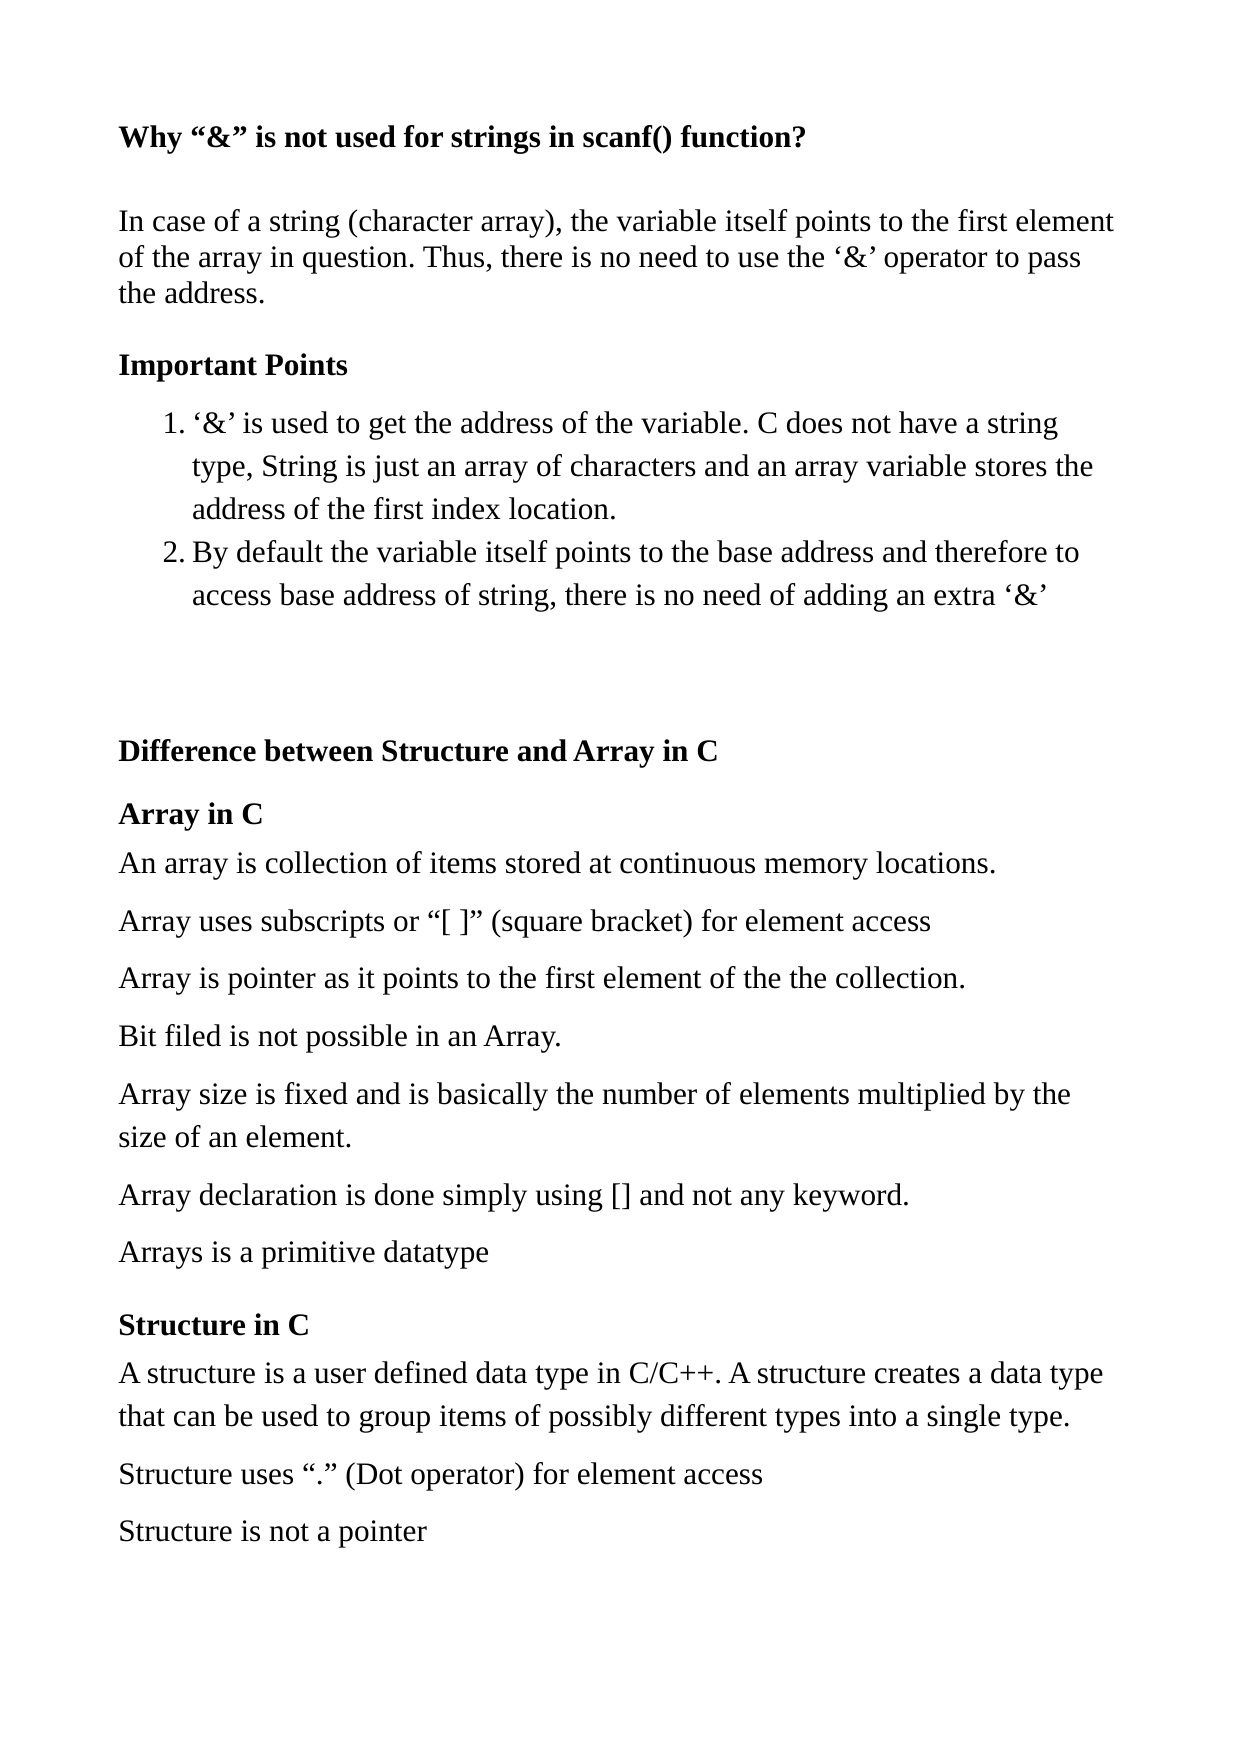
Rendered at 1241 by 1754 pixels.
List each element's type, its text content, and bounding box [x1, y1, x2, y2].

list By default the variable itself points to the base address and therefore to access base address of string, there is no need of adding an extra ‘&’ [162, 533, 1122, 612]
text Array size is fixed and is basically the number of elements multiplied by the size of an element. [118, 1075, 1122, 1154]
text Important Points [118, 346, 1122, 382]
subtitle Why “&” is not used for strings in scanf() function? [118, 118, 1122, 154]
text Arrays is a primitive datatype [118, 1233, 1122, 1269]
list ‘&’ is used to get the address of the variable. C does not have a string type, String is just an array of characters and an array variable stores the address of the first index location. [162, 404, 1122, 526]
text In case of a string (character array), the variable itself points to the first element of the array in question. Thus, there is no need to use the ‘&’ operator to pass the address. [118, 202, 1122, 310]
text Array declaration is done simply using [] and not any keyword. [118, 1176, 1122, 1212]
text Array is pointer as it points to the first element of the the collection. [118, 959, 1122, 995]
text A structure is a user defined data type in C/C++. A structure creates a data type that can be used to group items of possibly different types into a single type. [118, 1354, 1122, 1433]
text Structure is not a pointer [118, 1513, 1122, 1549]
subtitle Structure in C [118, 1306, 1122, 1342]
text Bit filed is not possible in an Array. [118, 1017, 1122, 1053]
text Array uses subscripts or “[ ]” (square bracket) for element access [118, 902, 1122, 938]
text An array is collection of items stored at continuous memory locations. [118, 844, 1122, 880]
subtitle Array in C [118, 796, 1122, 832]
subtitle Difference between Structure and Array in C [118, 733, 1122, 768]
text Structure uses “.” (Dot operator) for element access [118, 1455, 1122, 1491]
